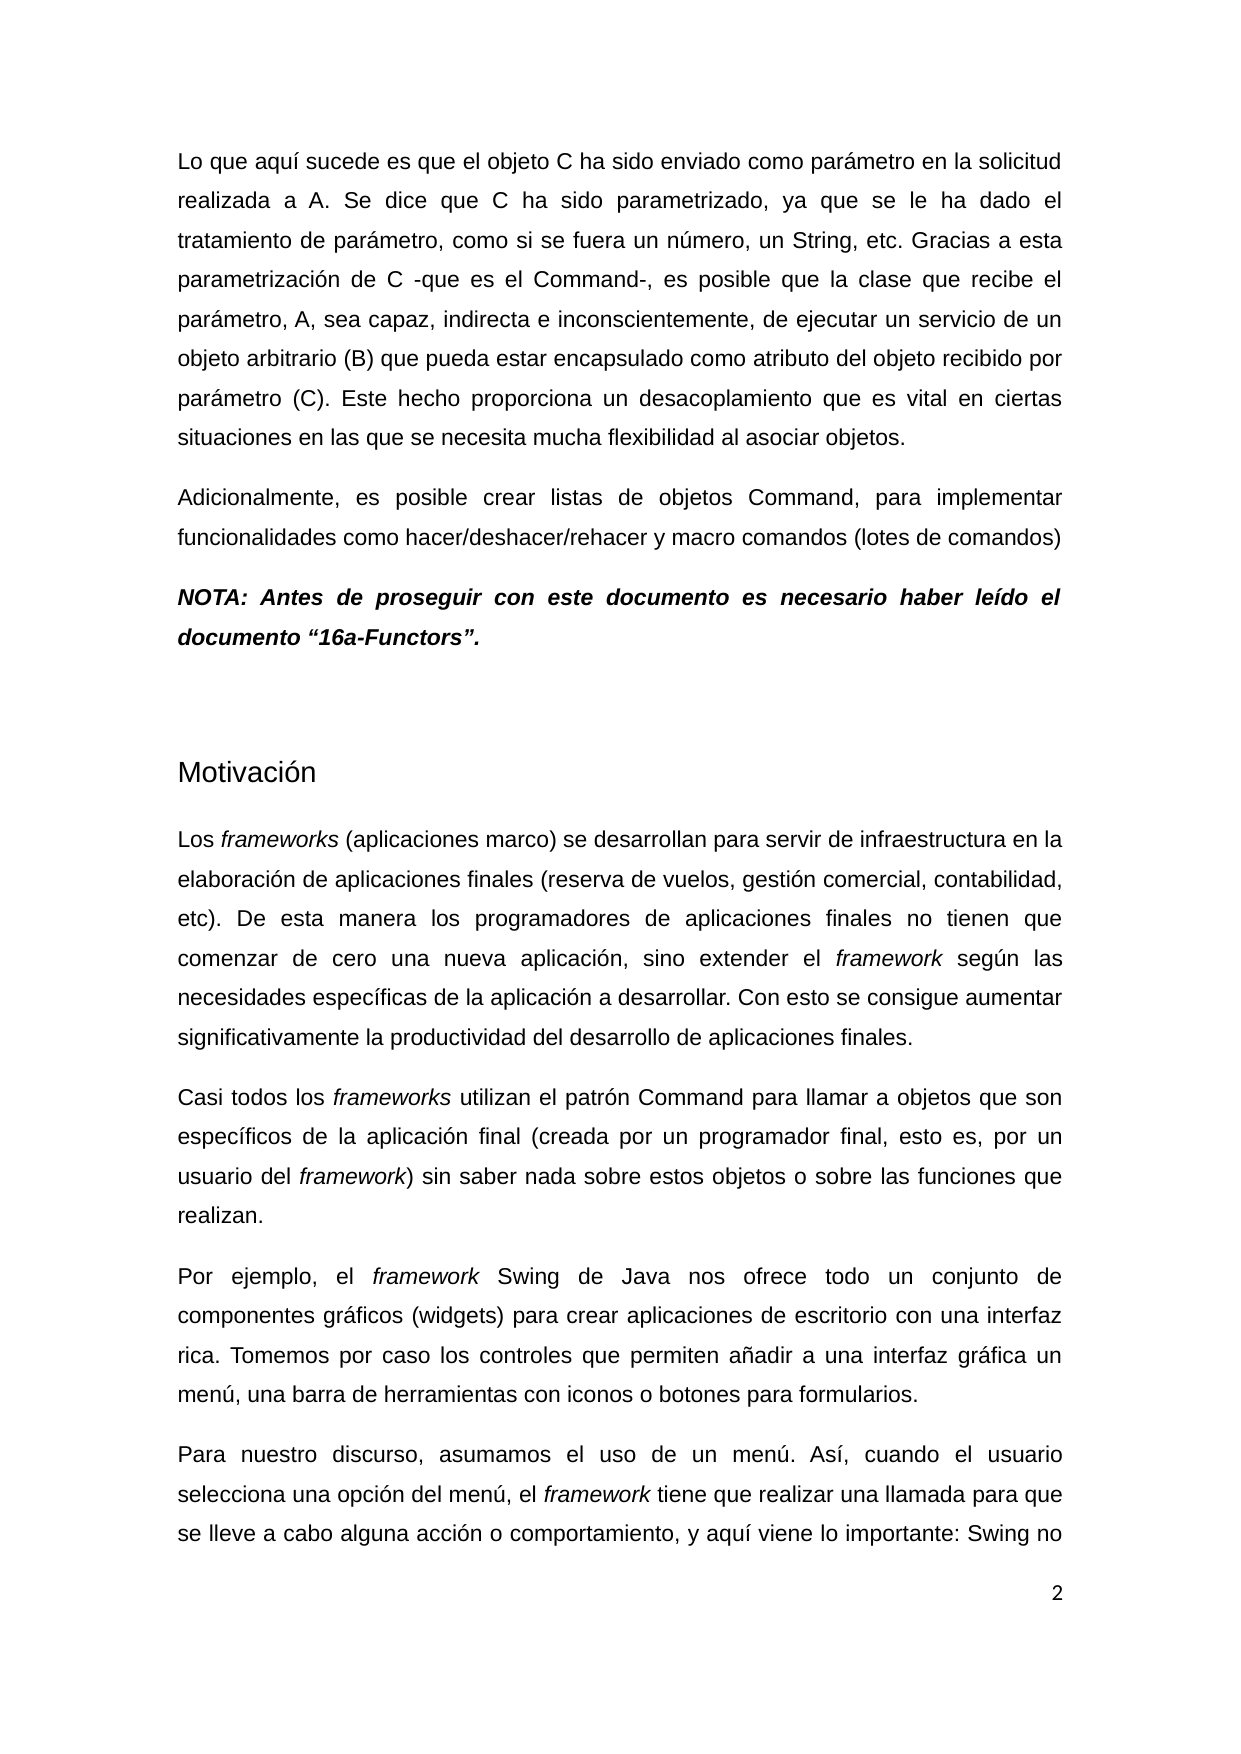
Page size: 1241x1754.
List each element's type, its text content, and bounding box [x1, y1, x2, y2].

text Adicionalmente, es posible crear listas de objetos Command, para implementar funcionalidades como hacer/deshacer/rehacer y macro comandos (lotes de comandos) [177, 484, 1063, 550]
text Los frameworks (aplicaciones marco) se desarrollan para servir de infraestructura en la elaboración de aplicaciones finales (reserva de vuelos, gestión comercial, contabilidad, etc). De esta manera los programadores de aplicaciones finales no tienen que comenzar de cero una nueva aplicación, sino extender el framework según las necesidades específicas de la aplicación a desarrollar. Con esto se consigue aumentar significativamente la productividad del desarrollo de aplicaciones finales. [177, 826, 1063, 1050]
text Lo que aquí sucede es que el objeto C ha sido enviado como parámetro en la solicitud realizada a A. Se dice que C ha sido parametrizado, ya que se le ha dado el tratamiento de parámetro, como si se fuera un número, un String, etc. Gracias a esta parametrización de C -que es el Command-, es posible que la clase que recibe el parámetro, A, sea capaz, indirecta e inconscientemente, de ejecutar un servicio de un objeto arbitrario (B) que pueda estar encapsulado como atributo del objeto recibido por parámetro (C). Este hecho proporciona un desacoplamiento que es vital en ciertas situaciones en las que se necesita mucha flexibilidad al asociar objetos. [177, 148, 1063, 450]
text Para nuestro discurso, asumamos el uso de un menú. Así, cuando el usuario selecciona una opción del menú, el framework tiene que realizar una llamada para que se lleve a cabo alguna acción o comportamiento, y aquí viene lo importante: Swing no [177, 1441, 1063, 1547]
text Por ejemplo, el framework Swing de Java nos ofrece todo un conjunto de componentes gráficos (widgets) para crear aplicaciones de escritorio con una interfaz rica. Tomemos por caso los controles que permiten añadir a una interfaz gráfica un menú, una barra de herramientas con iconos o botones para formularios. [177, 1263, 1063, 1407]
text NOTA: Antes de proseguir con este documento es necesario haber leído el documento “16a-Functors”. [177, 584, 1063, 650]
text Motivación [177, 755, 1063, 788]
text Casi todos los frameworks utilizan el patrón Command para llamar a objetos que son específicos de la aplicación final (creada por un programador final, esto es, por un usuario del framework) sin saber nada sobre estos objetos o sobre las funciones que realizan. [177, 1084, 1063, 1229]
